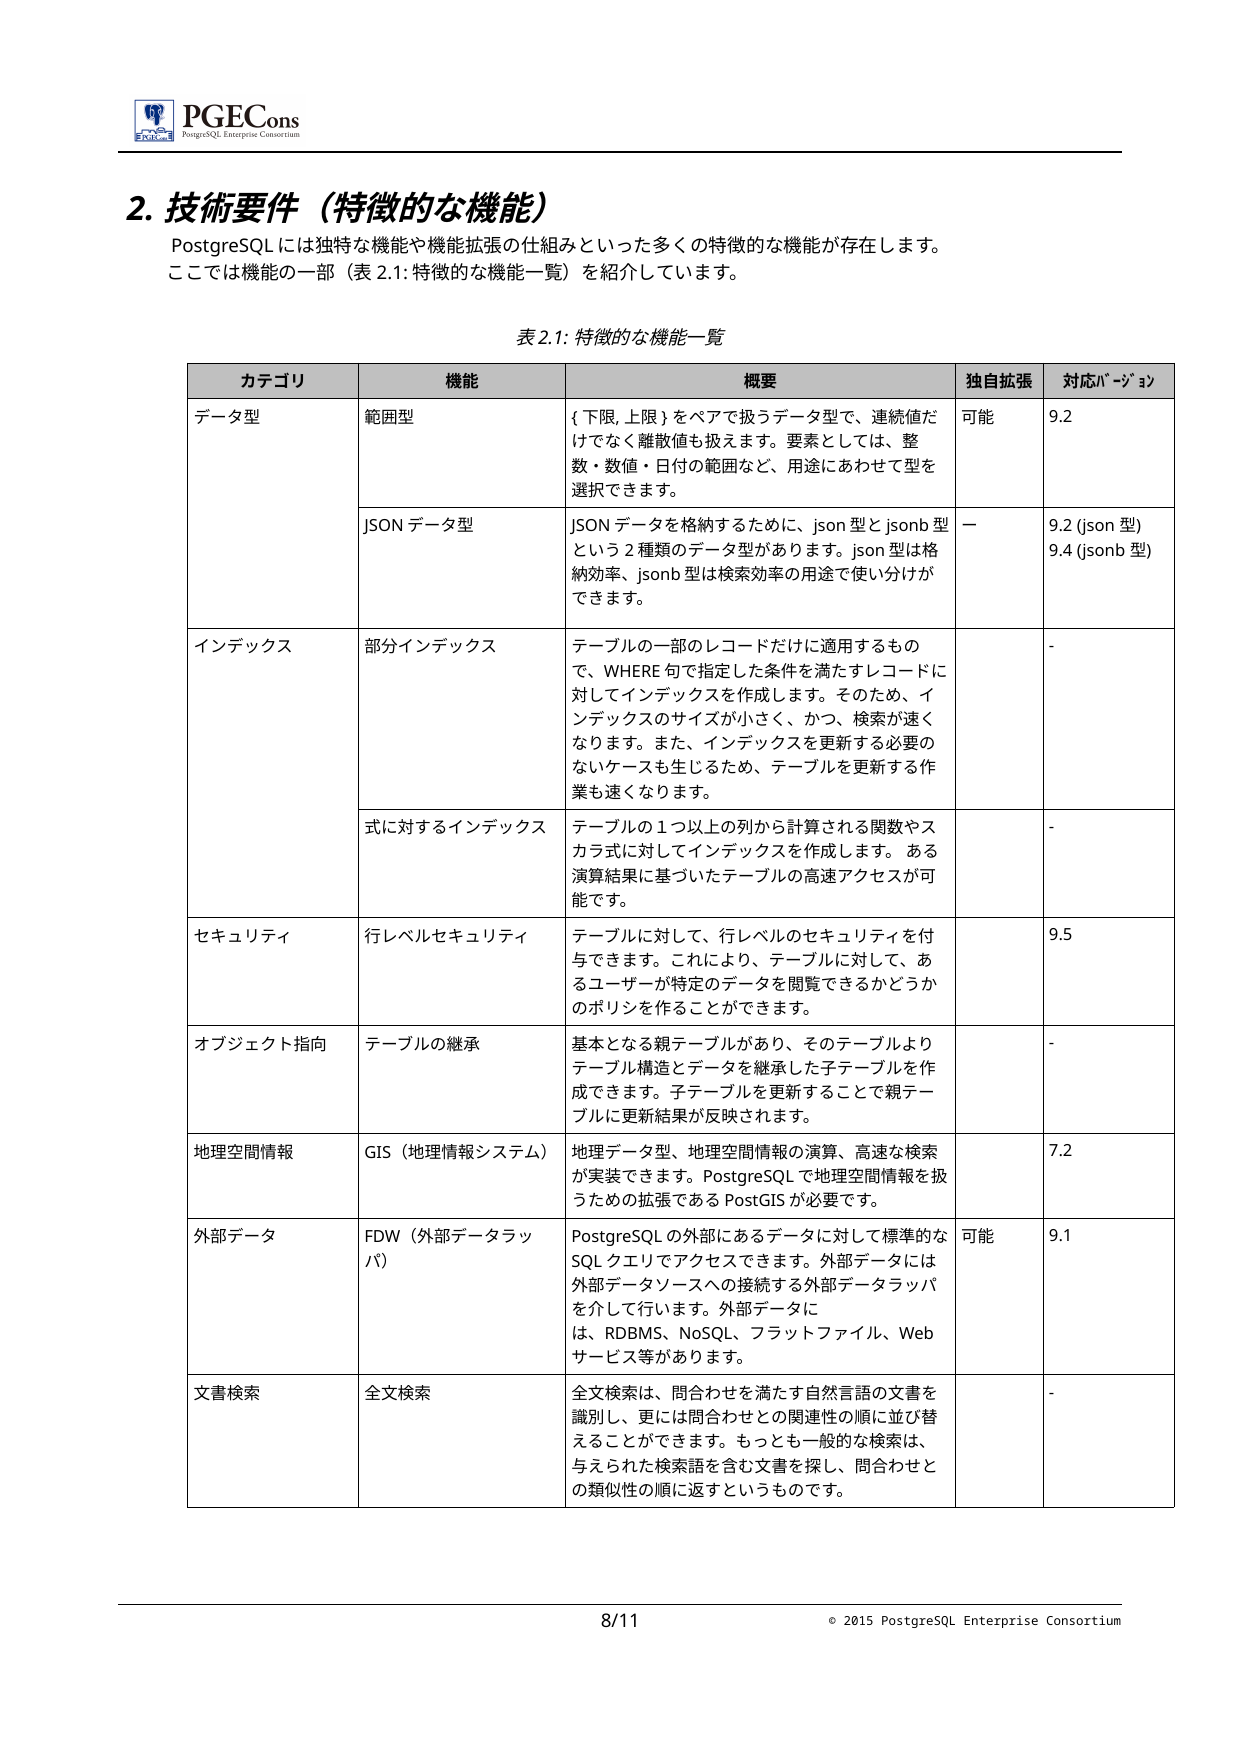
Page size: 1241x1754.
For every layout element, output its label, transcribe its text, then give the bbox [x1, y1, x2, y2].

table_cell [956, 810, 1043, 917]
table_cell 文書検索 [188, 1375, 358, 1507]
table_cell [956, 918, 1043, 1025]
table_cell JSONデータ型 [359, 508, 565, 628]
table_cell GIS（地理情報システム） [359, 1134, 565, 1217]
table_cell テーブルに対して、行レベルのセキュリティを付与できます。これにより、テーブルに対して、あるユーザーが特定のデータを閲覧できるかどうかのポリシを作ることができます。 [566, 918, 955, 1025]
table_header 概要 [566, 364, 955, 398]
table_cell 9.2 [1044, 399, 1174, 507]
table_cell 可能 [956, 399, 1043, 507]
table_cell [956, 1375, 1043, 1507]
table_cell テーブルの１つ以上の列から計算される関数やスカラ式に対してインデックスを作成します。 ある演算結果に基づいたテーブルの高速アクセスが可能です。 [566, 810, 955, 917]
text ここでは機能の一部（表 2.1: 特徴的な機能一覧）を紹介しています。 [166, 258, 1122, 285]
table_cell 範囲型 [359, 399, 565, 507]
table_cell [956, 1134, 1043, 1217]
picture [128, 94, 306, 147]
table_cell JSONデータを格納するために、json型とjsonb型という2種類のデータ型があります。json型は格納効率、jsonb型は検索効率の用途で使い分けができます。 [566, 508, 955, 628]
table_header 対応ﾊﾞｰｼﾞｮﾝ [1044, 364, 1174, 398]
text PostgreSQLには独特な機能や機能拡張の仕組みといった多くの特徴的な機能が存在します。 [166, 231, 1122, 258]
table_header 独自拡張 [956, 364, 1043, 398]
table_cell オブジェクト指向 [188, 1026, 358, 1133]
table_cell - [1044, 1375, 1174, 1507]
table_cell 全文検索 [359, 1375, 565, 1507]
table_cell 外部データ [188, 1219, 358, 1374]
table_cell データ型 [188, 399, 358, 628]
table_cell 9.2 (json 型) 9.4 (jsonb 型) [1044, 508, 1174, 628]
table_cell 式に対するインデックス [359, 810, 565, 917]
text 表 2.1: 特徴的な機能一覧 [118, 323, 1122, 350]
table_cell インデックス [188, 629, 358, 917]
table_cell [956, 629, 1043, 808]
table_cell テーブルの継承 [359, 1026, 565, 1133]
table_cell 基本となる親テーブルがあり、そのテーブルよりテーブル構造とデータを継承した子テーブルを作成できます。子テーブルを更新することで親テーブルに更新結果が反映されます。 [566, 1026, 955, 1133]
table_cell 7.2 [1044, 1134, 1174, 1217]
table_header 機能 [359, 364, 565, 398]
table_cell ー [956, 508, 1043, 628]
table_cell 行レベルセキュリティ [359, 918, 565, 1025]
table_cell 地理データ型、地理空間情報の演算、高速な検索が実装できます。PostgreSQLで地理空間情報を扱うための拡張であるPostGISが必要です。 [566, 1134, 955, 1217]
table_cell 可能 [956, 1219, 1043, 1374]
table_cell 9.5 [1044, 918, 1174, 1025]
table_cell { 下限, 上限 } をペアで扱うデータ型で、連続値だけでなく離散値も扱えます。要素としては、整数・数値・日付の範囲など、用途にあわせて型を選択できます。 [566, 399, 955, 507]
table_cell [956, 1026, 1043, 1133]
table_cell テーブルの一部のレコードだけに適用するもので、WHERE句で指定した条件を満たすレコードに対してインデックスを作成します。そのため、インデックスのサイズが小さく、かつ、検索が速くなります。また、インデックスを更新する必要のないケースも生じるため、テーブルを更新する作業も速くなります。 [566, 629, 955, 808]
table_cell - [1044, 629, 1174, 808]
table_cell セキュリティ [188, 918, 358, 1025]
table_cell FDW（外部データラッパ） [359, 1219, 565, 1374]
table_cell - [1044, 810, 1174, 917]
subtitle 技術要件（特徴的な機能） [127, 182, 1122, 231]
table_header カテゴリ [188, 364, 358, 398]
table_cell 全文検索は、問合わせを満たす自然言語の文書を識別し、更には問合わせとの関連性の順に並び替えることができます。もっとも一般的な検索は、与えられた検索語を含む文書を探し、問合わせとの類似性の順に返すというものです。 [566, 1375, 955, 1507]
table_cell 地理空間情報 [188, 1134, 358, 1217]
table_cell PostgreSQLの外部にあるデータに対して標準的なSQLクエリでアクセスできます。外部データには外部データソースへの接続する外部データラッパを介して行います。外部データには、RDBMS、NoSQL、フラットファイル、Webサービス等があります。 [566, 1219, 955, 1374]
table_cell - [1044, 1026, 1174, 1133]
table_cell 部分インデックス [359, 629, 565, 808]
table_cell 9.1 [1044, 1219, 1174, 1374]
